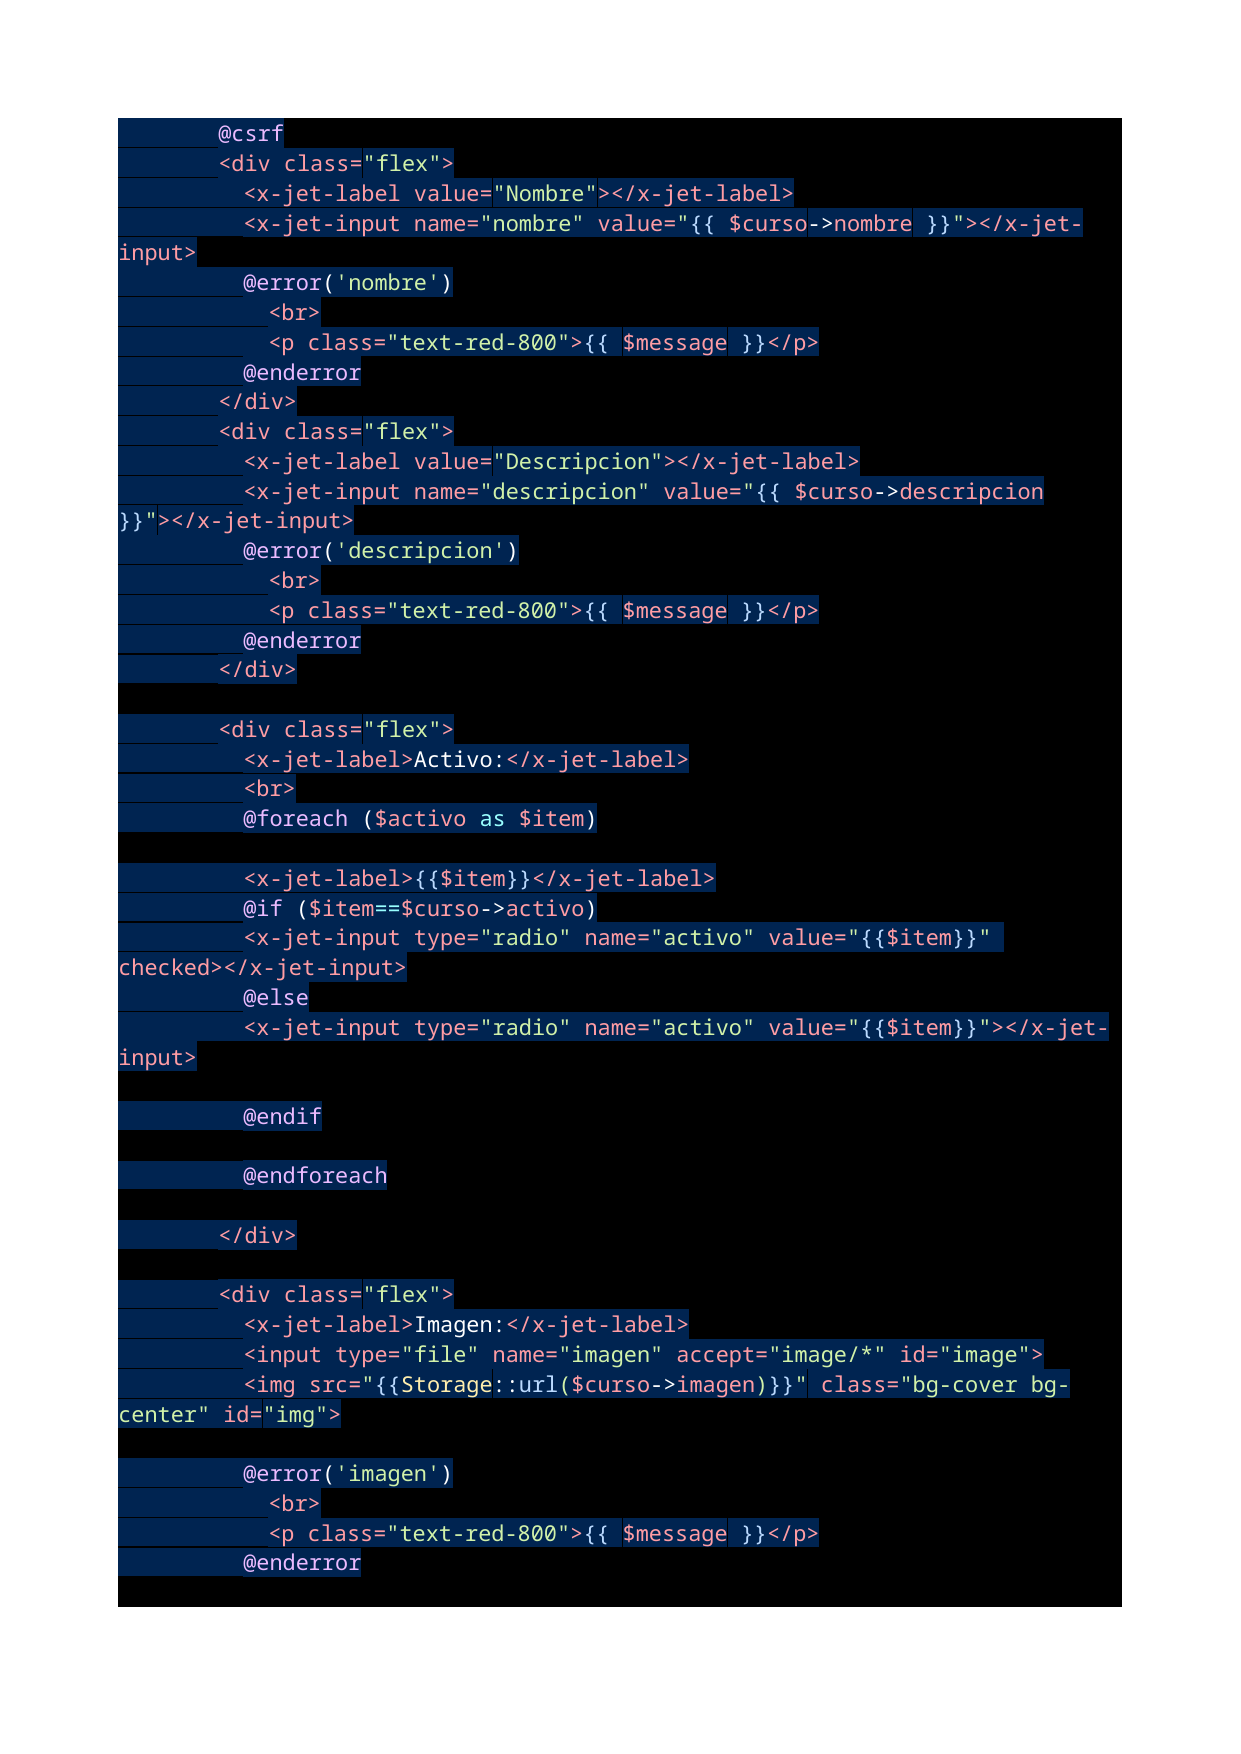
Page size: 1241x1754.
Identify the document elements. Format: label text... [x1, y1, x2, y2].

text @else [118, 982, 1122, 1012]
text @endif [118, 1101, 1122, 1131]
text @error('imagen') [118, 1458, 1122, 1488]
text <br> [118, 297, 1122, 327]
text @endforeach [118, 1160, 1122, 1190]
text <p class="text-red-800">{{ $message }}</p> [118, 1518, 1122, 1547]
text @foreach ($activo as $item) [118, 803, 1122, 833]
text <x-jet-input type="radio" name="activo" value="{{$item}}"></x-jet-input> [118, 1012, 1122, 1071]
text <div class="flex"> [118, 148, 1122, 178]
text <x-jet-label>{{$item}}</x-jet-label> [118, 863, 1122, 892]
text <input type="file" name="imagen" accept="image/*" id="image"> [118, 1339, 1122, 1369]
text <x-jet-label>Activo:</x-jet-label> [118, 744, 1122, 773]
text @enderror [118, 624, 1122, 654]
text @if ($item==$curso->activo) [118, 892, 1122, 922]
text <div class="flex"> [118, 1279, 1122, 1309]
text <x-jet-input name="descripcion" value="{{ $curso->descripcion }}"></x-jet-input> [118, 476, 1122, 535]
text <br> [118, 1488, 1122, 1518]
text <div class="flex"> [118, 416, 1122, 446]
text </div> [118, 386, 1122, 416]
text @enderror [118, 356, 1122, 386]
text @csrf [118, 118, 1122, 148]
text <x-jet-input type="radio" name="activo" value="{{$item}}" checked></x-jet-input> [118, 922, 1122, 982]
text <x-jet-label>Imagen:</x-jet-label> [118, 1309, 1122, 1339]
text <x-jet-label value="Nombre"></x-jet-label> [118, 178, 1122, 207]
text <br> [118, 773, 1122, 803]
text <div class="flex"> [118, 714, 1122, 744]
text <img src="{{Storage::url($curso->imagen)}}" class="bg-cover bg-center" id="img"> [118, 1369, 1122, 1428]
text </div> [118, 1220, 1122, 1250]
text @error('descripcion') [118, 535, 1122, 565]
text <p class="text-red-800">{{ $message }}</p> [118, 595, 1122, 624]
text <x-jet-label value="Descripcion"></x-jet-label> [118, 446, 1122, 476]
text @error('nombre') [118, 267, 1122, 297]
text </div> [118, 654, 1122, 684]
text <p class="text-red-800">{{ $message }}</p> [118, 327, 1122, 356]
text <x-jet-input name="nombre" value="{{ $curso->nombre }}"></x-jet-input> [118, 207, 1122, 267]
text <br> [118, 565, 1122, 595]
text @enderror [118, 1547, 1122, 1577]
